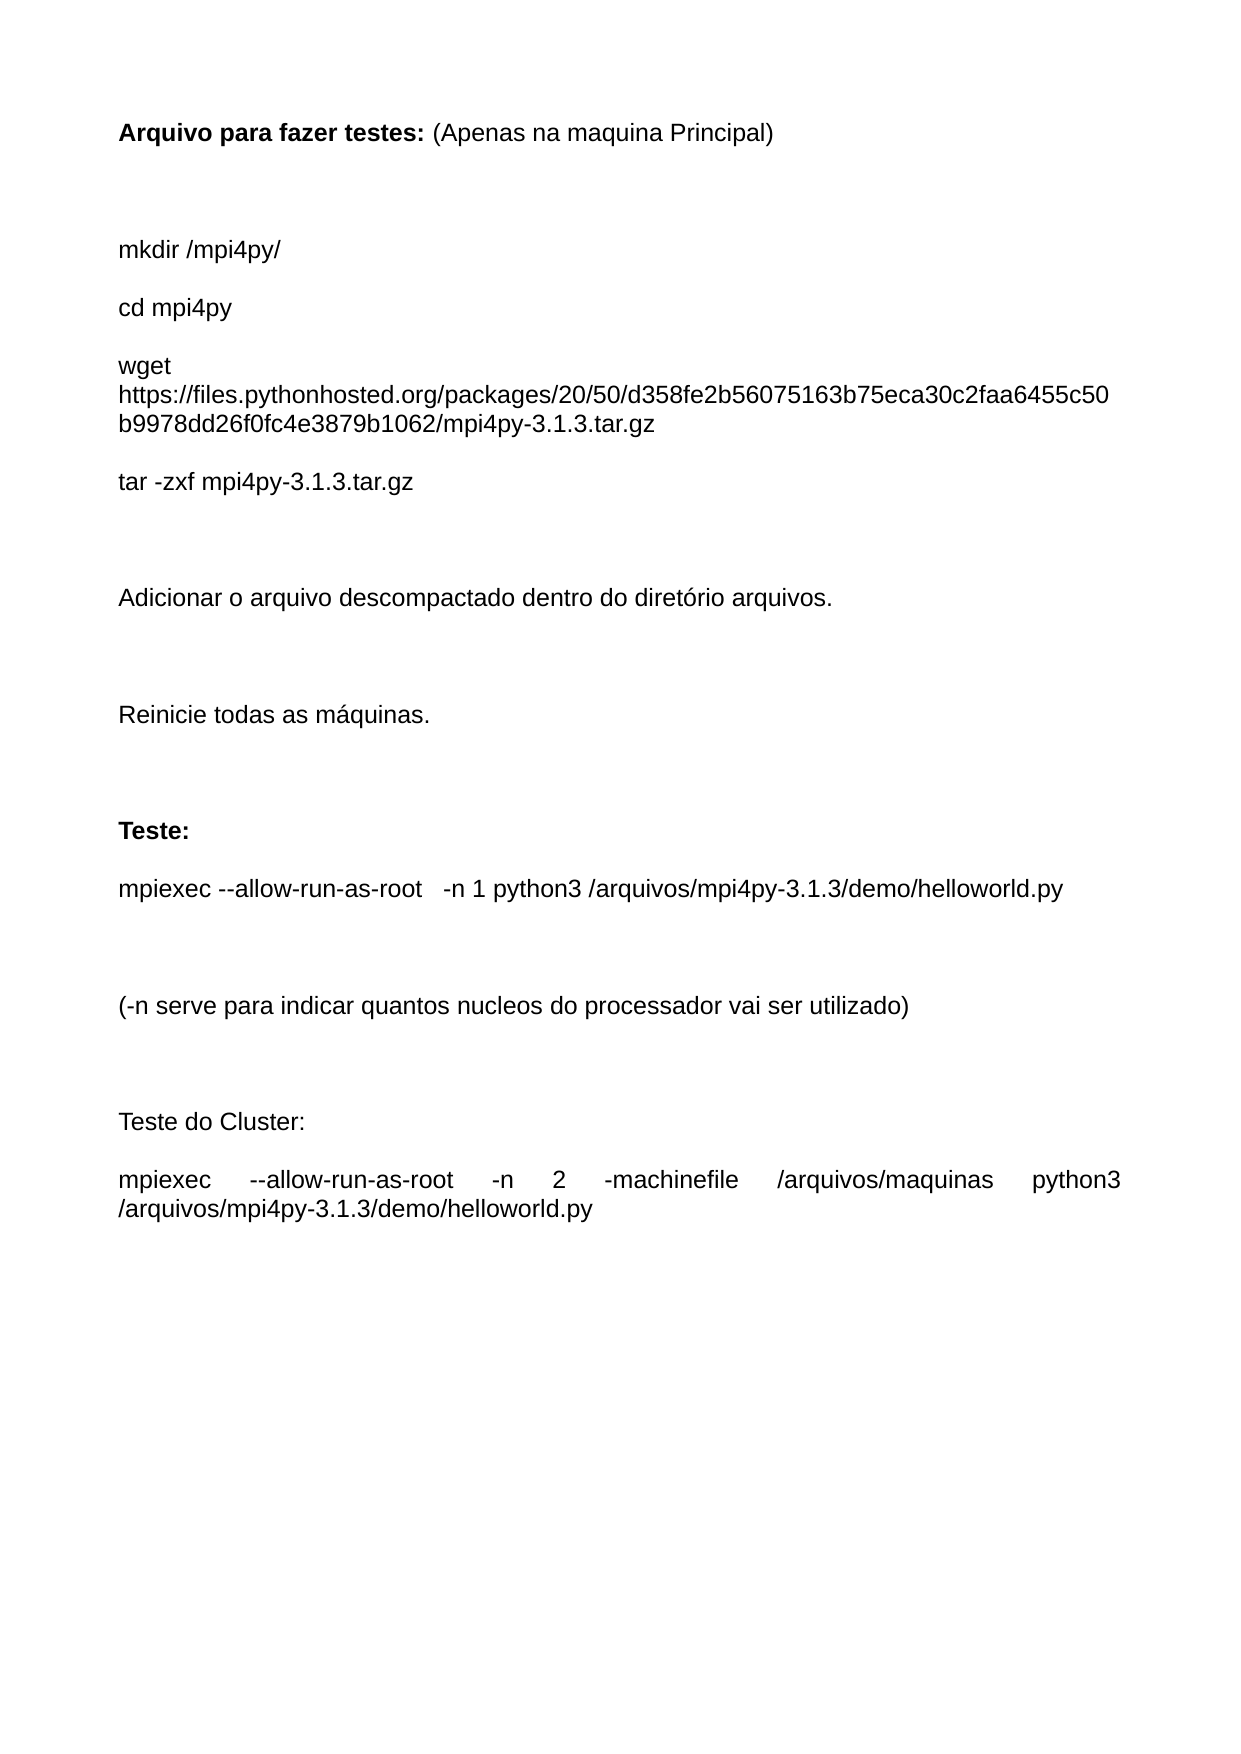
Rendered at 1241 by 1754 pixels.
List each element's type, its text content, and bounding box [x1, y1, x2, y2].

text Arquivo para fazer testes: (Apenas na maquina Principal) [118, 118, 1122, 147]
text Teste: [118, 816, 1122, 845]
text cd mpi4py [118, 293, 1122, 322]
text wget https://files.pythonhosted.org/packages/20/50/d358fe2b56075163b75eca30c2faa6455c50b9978dd26f0fc4e3879b1062/mpi4py-3.1.3.tar.gz [118, 351, 1122, 437]
text Adicionar o arquivo descompactado dentro do diretório arquivos. [118, 583, 1122, 612]
text Reinicie todas as máquinas. [118, 700, 1122, 728]
text mpiexec --allow-run-as-root -n 2 -machinefile /arquivos/maquinas python3 /arquivos/mpi4py-3.1.3/demo/helloworld.py [118, 1166, 1122, 1223]
text mkdir /mpi4py/ [118, 234, 1122, 263]
text tar -zxf mpi4py-3.1.3.tar.gz [118, 467, 1122, 496]
text (-n serve para indicar quantos nucleos do processador vai ser utilizado) [118, 991, 1122, 1019]
text Teste do Cluster: [118, 1107, 1122, 1136]
text mpiexec --allow-run-as-root -n 1 python3 /arquivos/mpi4py-3.1.3/demo/helloworld.py [118, 874, 1122, 903]
